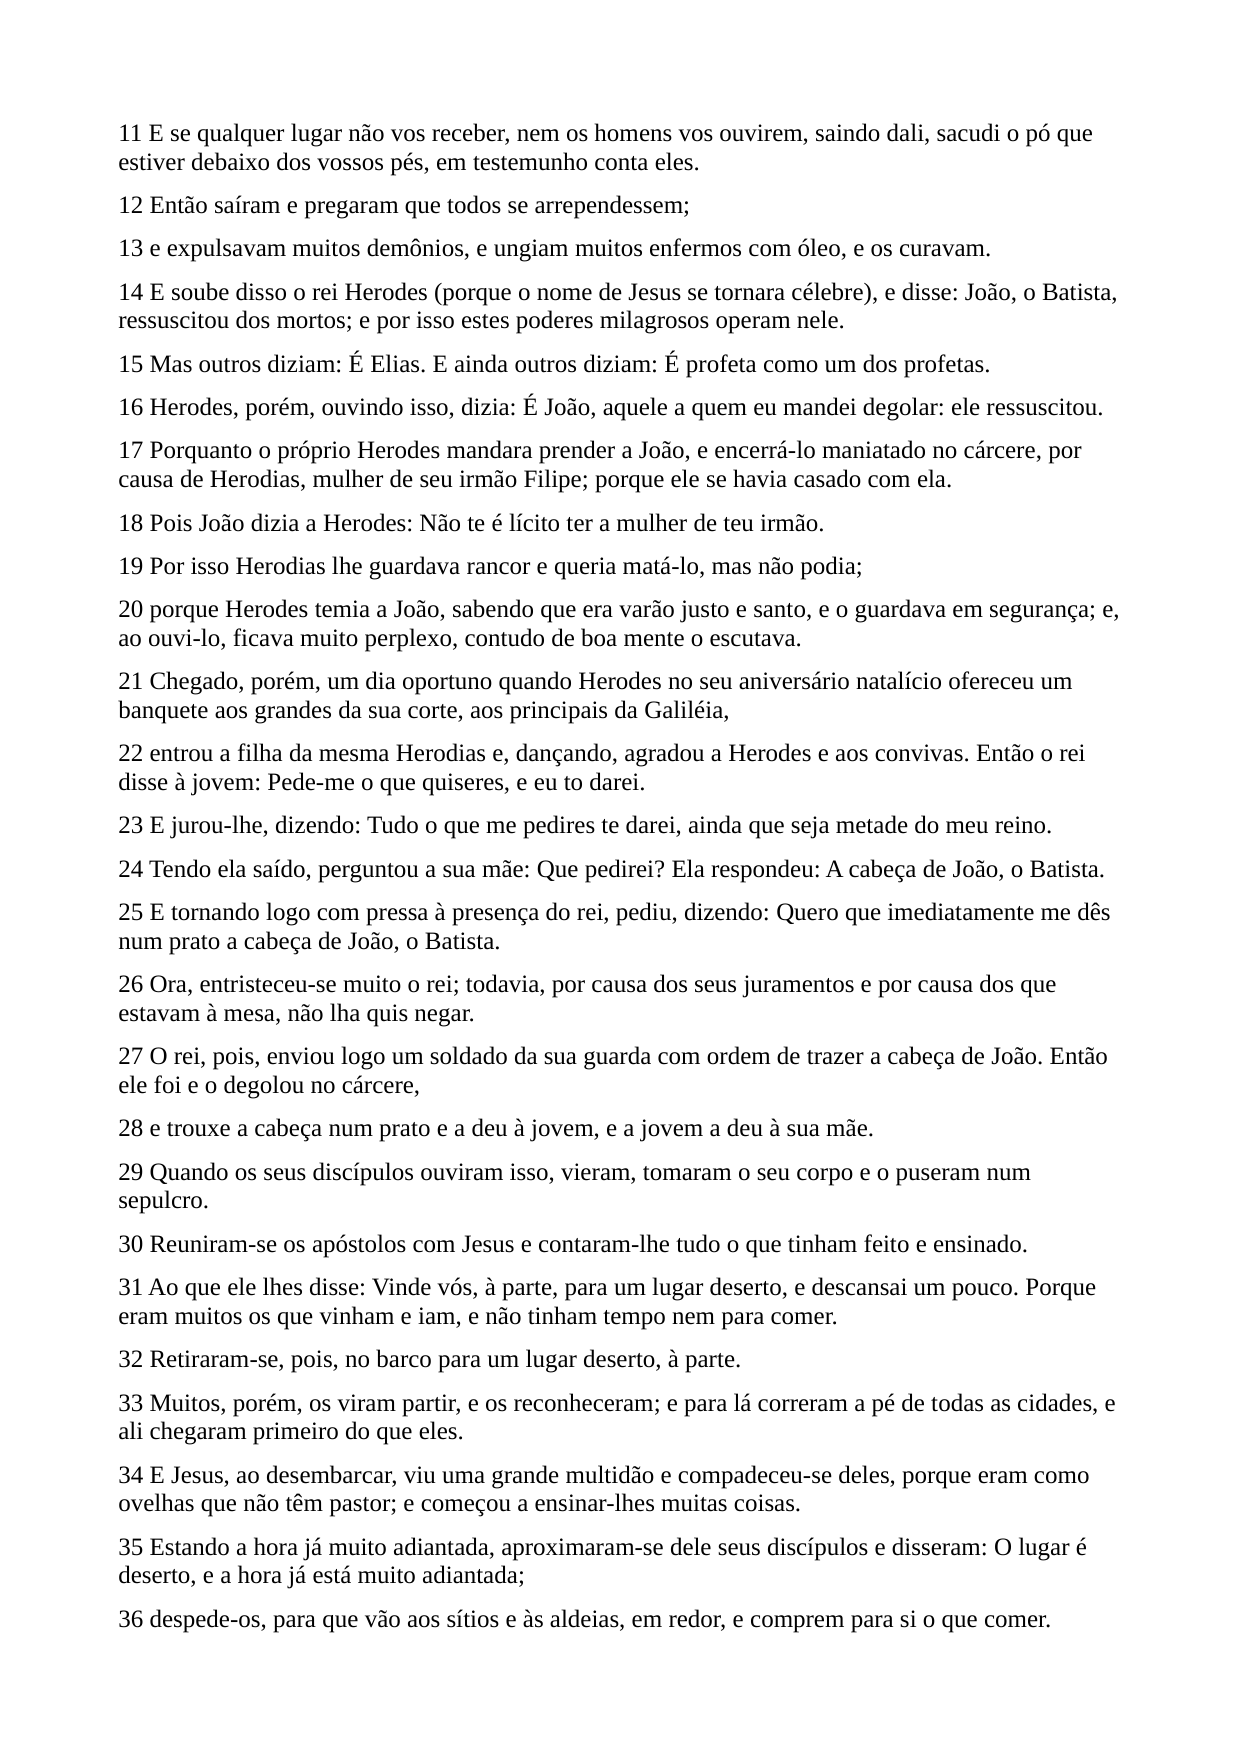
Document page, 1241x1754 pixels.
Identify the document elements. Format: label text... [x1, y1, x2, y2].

text 21 Chegado, porém, um dia oportuno quando Herodes no seu aniversário natalício ofereceu um banquete aos grandes da sua corte, aos principais da Galiléia, [118, 666, 1122, 724]
text 26 Ora, entristeceu-se muito o rei; todavia, por causa dos seus juramentos e por causa dos que estavam à mesa, não lha quis negar. [118, 969, 1122, 1027]
text 19 Por isso Herodias lhe guardava rancor e queria matá-lo, mas não podia; [118, 551, 1122, 580]
text 28 e trouxe a cabeça num prato e a deu à jovem, e a jovem a deu à sua mãe. [118, 1113, 1122, 1142]
text 20 porque Herodes temia a João, sabendo que era varão justo e santo, e o guardava em segurança; e, ao ouvi-lo, ficava muito perplexo, contudo de boa mente o escutava. [118, 594, 1122, 652]
text 15 Mas outros diziam: É Elias. E ainda outros diziam: É profeta como um dos profetas. [118, 349, 1122, 378]
text 11 E se qualquer lugar não vos receber, nem os homens vos ouvirem, saindo dali, sacudi o pó que estiver debaixo dos vossos pés, em testemunho conta eles. [118, 118, 1122, 176]
text 33 Muitos, porém, os viram partir, e os reconheceram; e para lá correram a pé de todas as cidades, e ali chegaram primeiro do que eles. [118, 1388, 1122, 1445]
text 22 entrou a filha da mesma Herodias e, dançando, agradou a Herodes e aos convivas. Então o rei disse à jovem: Pede-me o que quiseres, e eu to darei. [118, 738, 1122, 796]
text 18 Pois João dizia a Herodes: Não te é lícito ter a mulher de teu irmão. [118, 508, 1122, 536]
text 35 Estando a hora já muito adiantada, aproximaram-se dele seus discípulos e disseram: O lugar é deserto, e a hora já está muito adiantada; [118, 1532, 1122, 1589]
text 30 Reuniram-se os apóstolos com Jesus e contaram-lhe tudo o que tinham feito e ensinado. [118, 1229, 1122, 1258]
text 32 Retiraram-se, pois, no barco para um lugar deserto, à parte. [118, 1344, 1122, 1373]
text 24 Tendo ela saído, perguntou a sua mãe: Que pedirei? Ela respondeu: A cabeça de João, o Batista. [118, 854, 1122, 883]
text 14 E soube disso o rei Herodes (porque o nome de Jesus se tornara célebre), e disse: João, o Batista, ressuscitou dos mortos; e por isso estes poderes milagrosos operam nele. [118, 277, 1122, 334]
text 13 e expulsavam muitos demônios, e ungiam muitos enfermos com óleo, e os curavam. [118, 233, 1122, 262]
text 12 Então saíram e pregaram que todos se arrependessem; [118, 190, 1122, 219]
text 29 Quando os seus discípulos ouviram isso, vieram, tomaram o seu corpo e o puseram num sepulcro. [118, 1157, 1122, 1214]
text 31 Ao que ele lhes disse: Vinde vós, à parte, para um lugar deserto, e descansai um pouco. Porque eram muitos os que vinham e iam, e não tinham tempo nem para comer. [118, 1272, 1122, 1330]
text 34 E Jesus, ao desembarcar, viu uma grande multidão e compadeceu-se deles, porque eram como ovelhas que não têm pastor; e começou a ensinar-lhes muitas coisas. [118, 1460, 1122, 1517]
text 36 despede-os, para que vão aos sítios e às aldeias, em redor, e comprem para si o que comer. [118, 1604, 1122, 1633]
text 17 Porquanto o próprio Herodes mandara prender a João, e encerrá-lo maniatado no cárcere, por causa de Herodias, mulher de seu irmão Filipe; porque ele se havia casado com ela. [118, 436, 1122, 493]
text 16 Herodes, porém, ouvindo isso, dizia: É João, aquele a quem eu mandei degolar: ele ressuscitou. [118, 392, 1122, 421]
text 27 O rei, pois, enviou logo um soldado da sua guarda com ordem de trazer a cabeça de João. Então ele foi e o degolou no cárcere, [118, 1041, 1122, 1099]
text 23 E jurou-lhe, dizendo: Tudo o que me pedires te darei, ainda que seja metade do meu reino. [118, 811, 1122, 839]
text 25 E tornando logo com pressa à presença do rei, pediu, dizendo: Quero que imediatamente me dês num prato a cabeça de João, o Batista. [118, 897, 1122, 955]
